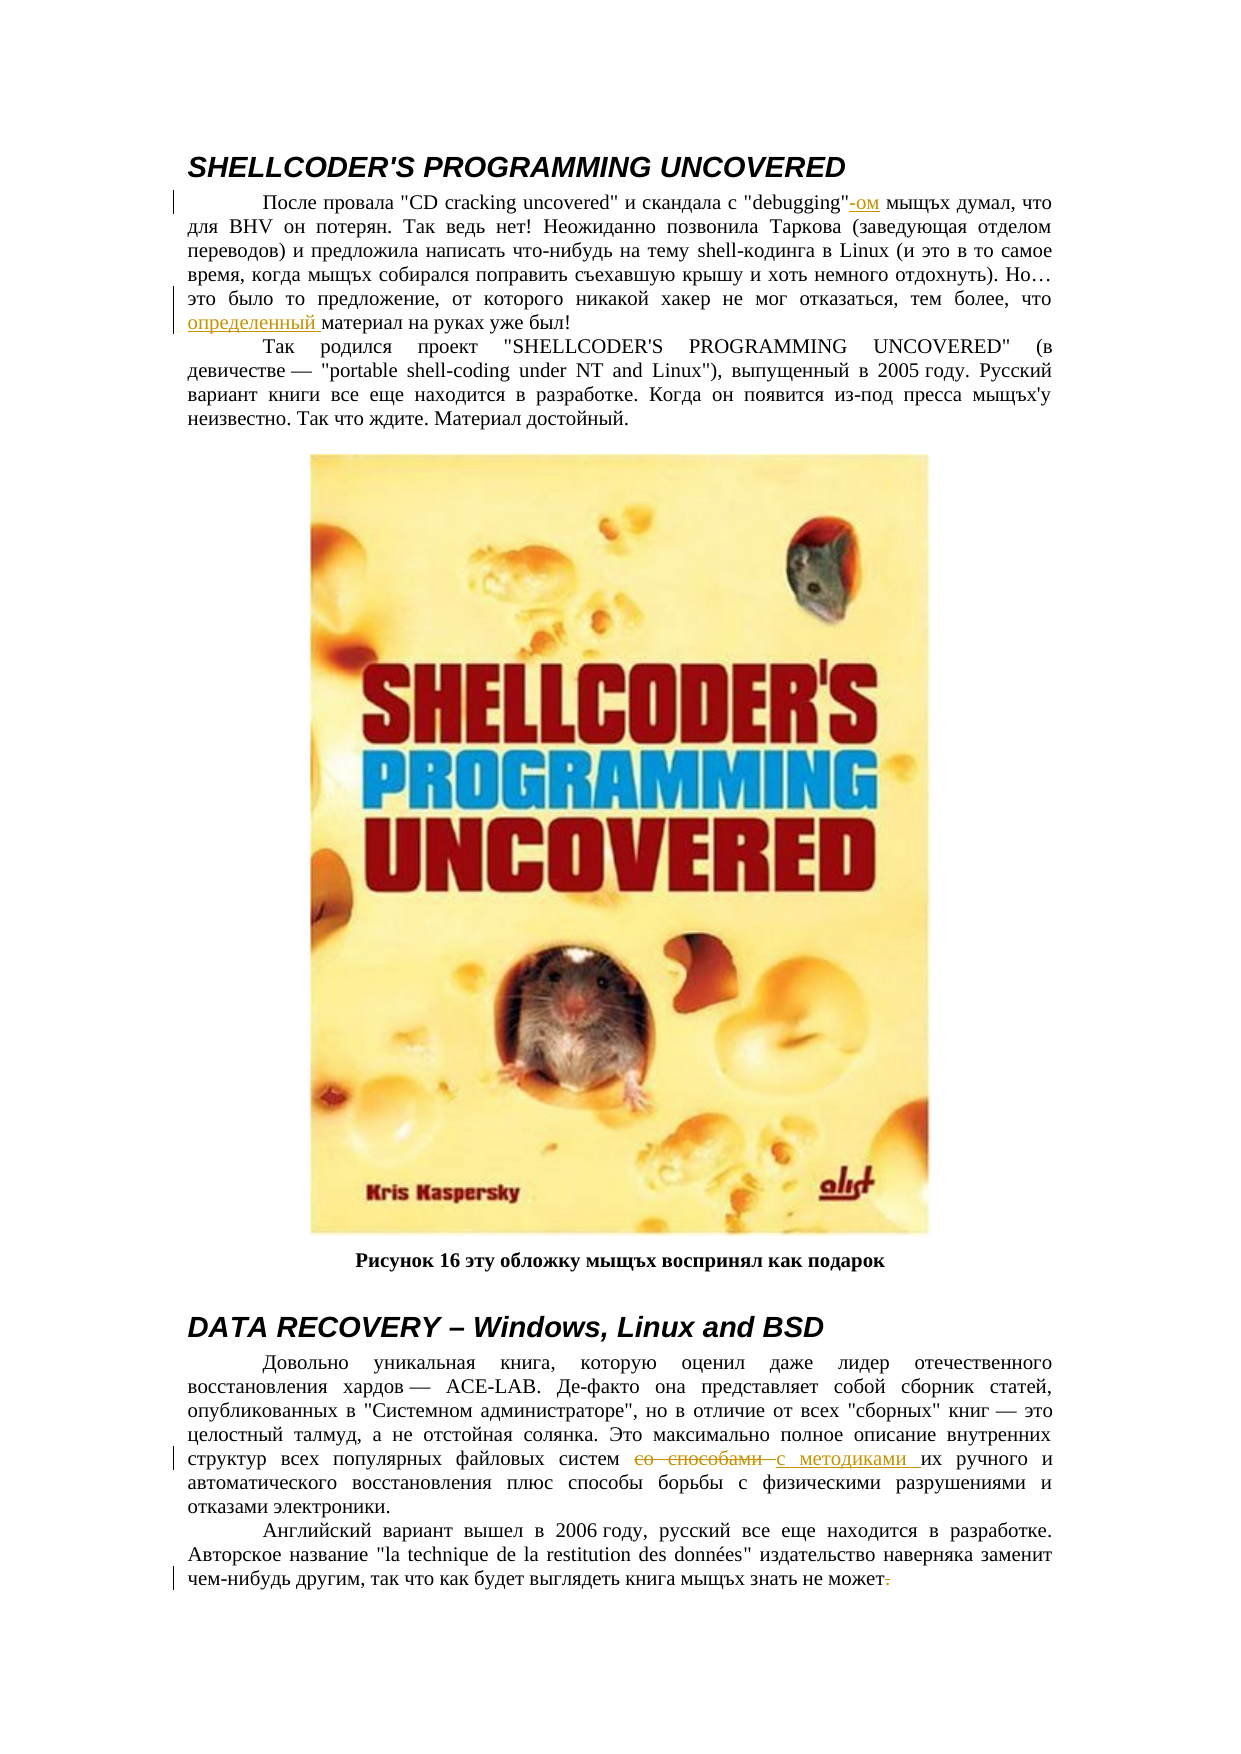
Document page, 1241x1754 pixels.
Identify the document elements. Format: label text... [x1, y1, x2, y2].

subtitle DATA RECOVERY – Windows, Linux and BSD [187, 1310, 1053, 1343]
text Английский вариант вышел в 2006 году, русский все еще находится в разработке. Авторское название "la technique de la restitution des données" издательство наверняка заменит чем-нибудь другим, так что как будет выглядеть книга мыщъх знать не может [187, 1518, 1053, 1590]
text Так родился проект "SHELLCODER'S PROGRAMMING UNCOVERED" (в девичестве — "portable shell-coding under NT and Linux"), выпущенный в 2005 году. Русский вариант книги все еще находится в разработке. Когда он появится из-под пресса мыщъх'у неизвестно. Так что ждите. Материал достойный. [187, 334, 1053, 430]
text После провала "CD cracking uncovered" и скандала с "debugging"-ом мыщъх думал, что для BHV он потерян. Так ведь нет! Неожиданно позвонила Таркова (заведующая отделом переводов) и предложила написать что-нибудь на тему shell-кодинга в Linux (и это в то самое время, когда мыщъх собирался поправить съехавшую крышу и хоть немного отдохнуть). Но… это было то предложение, от которого никакой хакер не мог отказаться, тем более, что определенный материал на руках уже был! [187, 190, 1053, 334]
picture [310, 454, 931, 1236]
subtitle SHELLCODER'S PROGRAMMING UNCOVERED [187, 150, 1053, 183]
text Довольно уникальная книга, которую оценил даже лидер отечественного восстановления хардов — ACE-LAB. Де-факто она представляет собой сборник статей, опубликованных в "Системном администраторе", но в отличие от всех "сборных" книг — это целостный талмуд, а не отстойная солянка. Это максимально полное описание внутренних структур всех популярных файловых систем с методиками их ручного и автоматического восстановления плюс способы борьбы с физическими разрушениями и отказами электроники. [187, 1349, 1053, 1518]
text Рисунок 16 эту обложку мыщъх воспринял как подарок [187, 1248, 1053, 1272]
